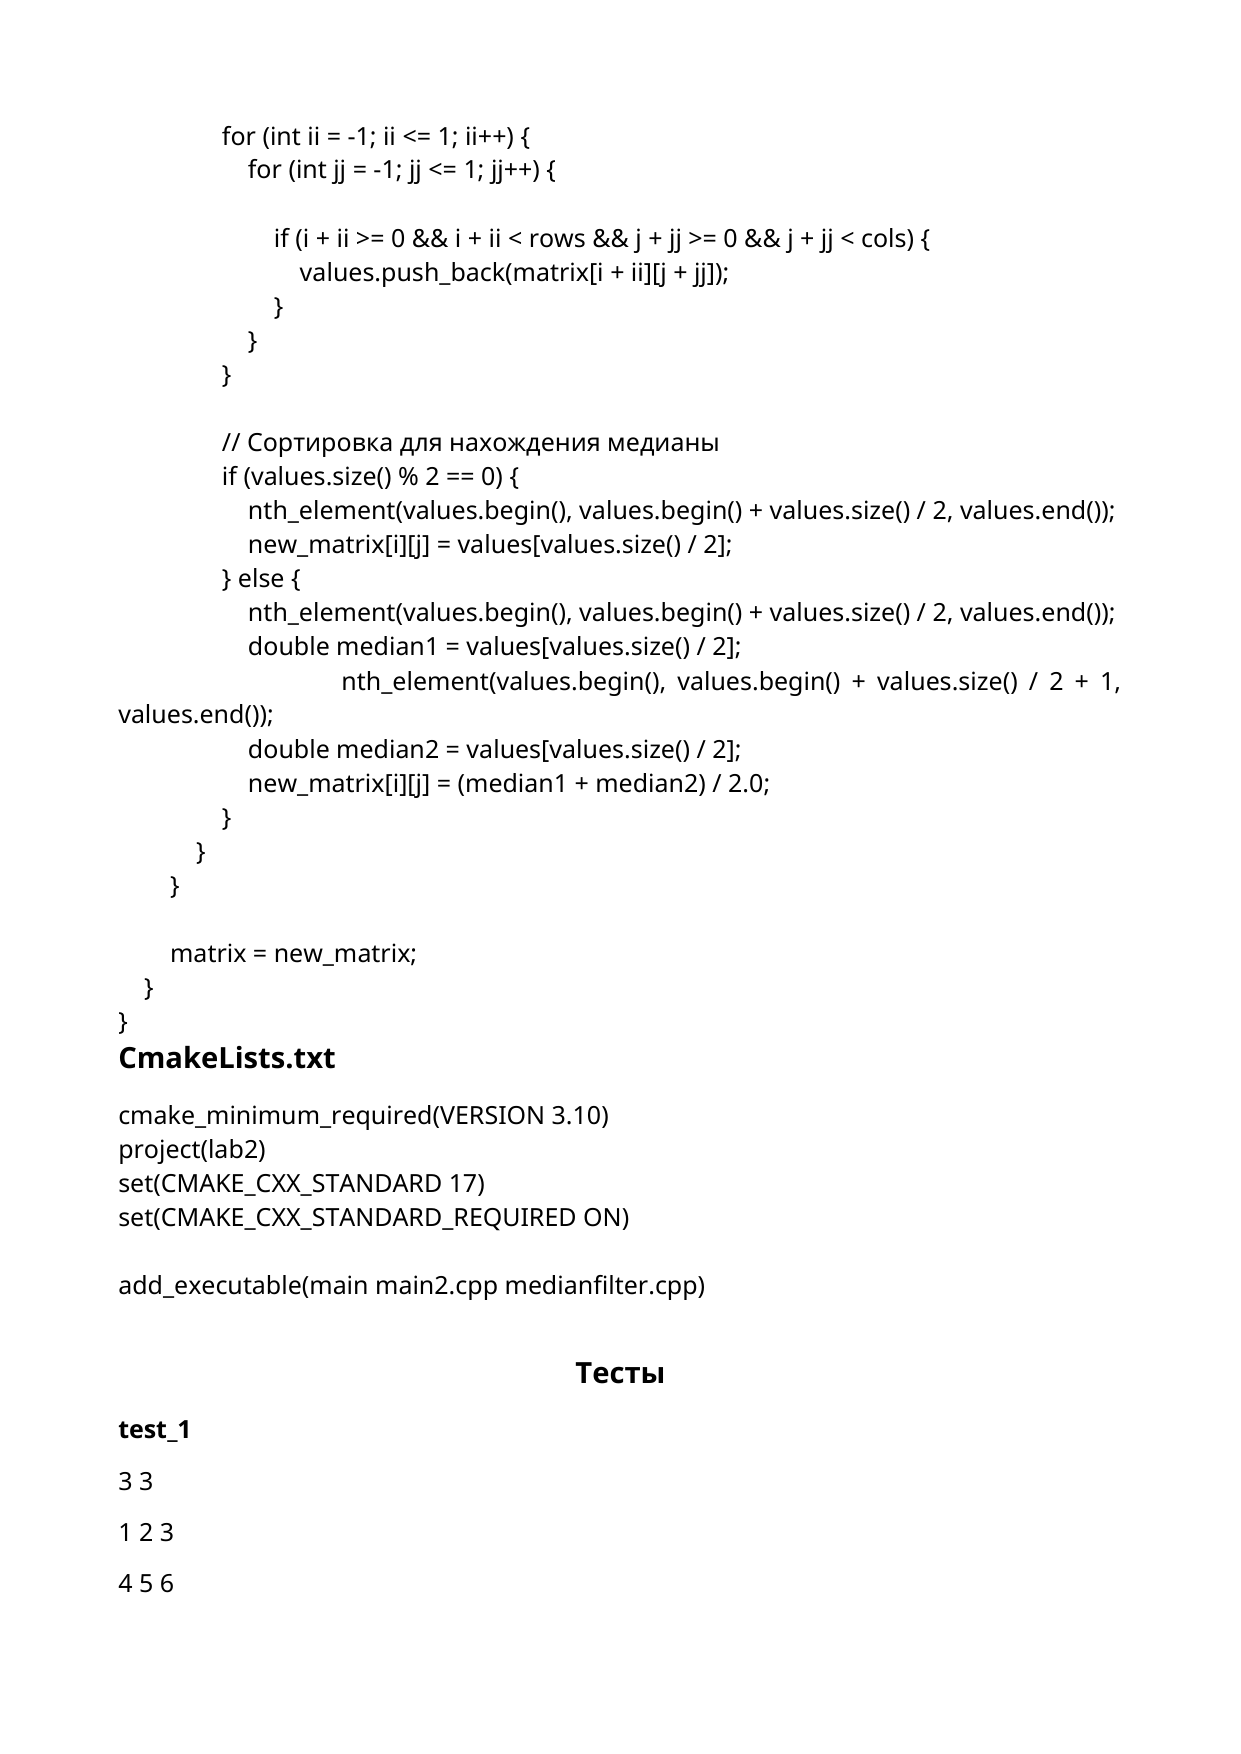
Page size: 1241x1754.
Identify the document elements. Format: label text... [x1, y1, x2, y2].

text set(CMAKE_CXX_STANDARD 17) [118, 1165, 1122, 1199]
text } [118, 833, 1122, 867]
text new_matrix[i][j] = values[values.size() / 2]; [118, 527, 1122, 561]
text Тесты [118, 1353, 1122, 1392]
text new_matrix[i][j] = (median1 + median2) / 2.0; [118, 765, 1122, 799]
text CmakeLists.txt [118, 1038, 1122, 1077]
text cmake_minimum_required(VERSION 3.10) [118, 1097, 1122, 1131]
text } [118, 357, 1122, 391]
text for (int jj = -1; jj <= 1; jj++) { [118, 152, 1122, 186]
text nth_element(values.begin(), values.begin() + values.size() / 2 + 1, values.end()); [118, 663, 1122, 731]
text } [118, 288, 1122, 322]
text values.push_back(matrix[i + ii][j + jj]); [118, 254, 1122, 288]
text test_1 [118, 1412, 1122, 1446]
text if (values.size() % 2 == 0) { [118, 459, 1122, 493]
text } [118, 970, 1122, 1004]
text } else { [118, 561, 1122, 595]
text set(CMAKE_CXX_STANDARD_REQUIRED ON) [118, 1199, 1122, 1233]
text } [118, 1004, 1122, 1038]
text for (int ii = -1; ii <= 1; ii++) { [118, 118, 1122, 152]
text project(lab2) [118, 1131, 1122, 1165]
text double median2 = values[values.size() / 2]; [118, 731, 1122, 765]
text if (i + ii >= 0 && i + ii < rows && j + jj >= 0 && j + jj < cols) { [118, 220, 1122, 254]
text 3 3 [118, 1463, 1122, 1497]
text 4 5 6 [118, 1565, 1122, 1599]
text add_executable(main main2.cpp medianfilter.cpp) [118, 1268, 1122, 1302]
text } [118, 867, 1122, 902]
text nth_element(values.begin(), values.begin() + values.size() / 2, values.end()); [118, 595, 1122, 629]
text // Сортировка для нахождения медианы [118, 425, 1122, 459]
text } [118, 322, 1122, 357]
text nth_element(values.begin(), values.begin() + values.size() / 2, values.end()); [118, 493, 1122, 527]
text matrix = new_matrix; [118, 936, 1122, 970]
text 1 2 3 [118, 1514, 1122, 1548]
text } [118, 799, 1122, 833]
text double median1 = values[values.size() / 2]; [118, 629, 1122, 663]
